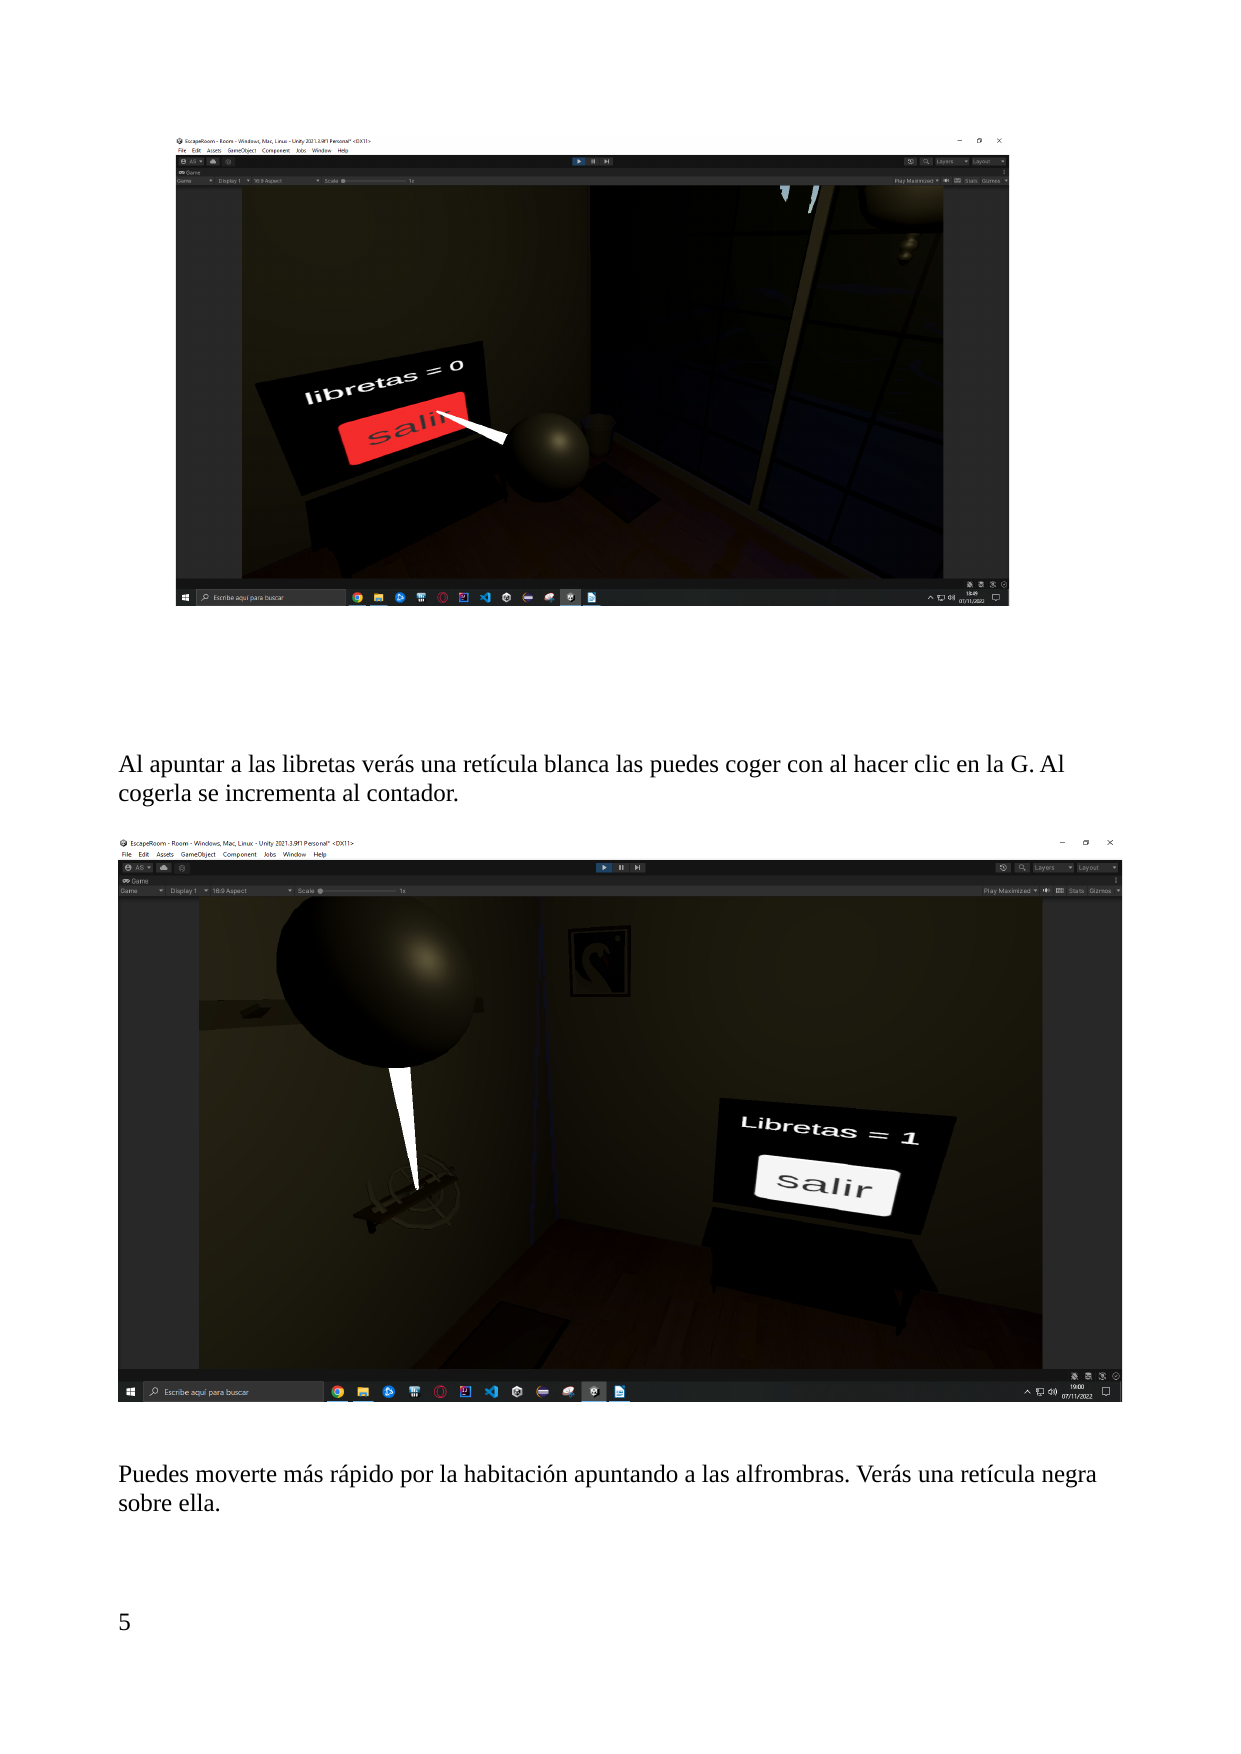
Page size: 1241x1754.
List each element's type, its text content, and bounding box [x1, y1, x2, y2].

picture [175, 136, 1010, 606]
text Al apuntar a las libretas verás una retícula blanca las puedes coger con al hacer clic en la G. Al cogerla se incrementa al contador. [118, 749, 1122, 807]
text Puedes moverte más rápido por la habitación apuntando a las alfrombras. Verás una retícula negra sobre ella. [118, 1459, 1122, 1517]
picture [118, 837, 1123, 1402]
